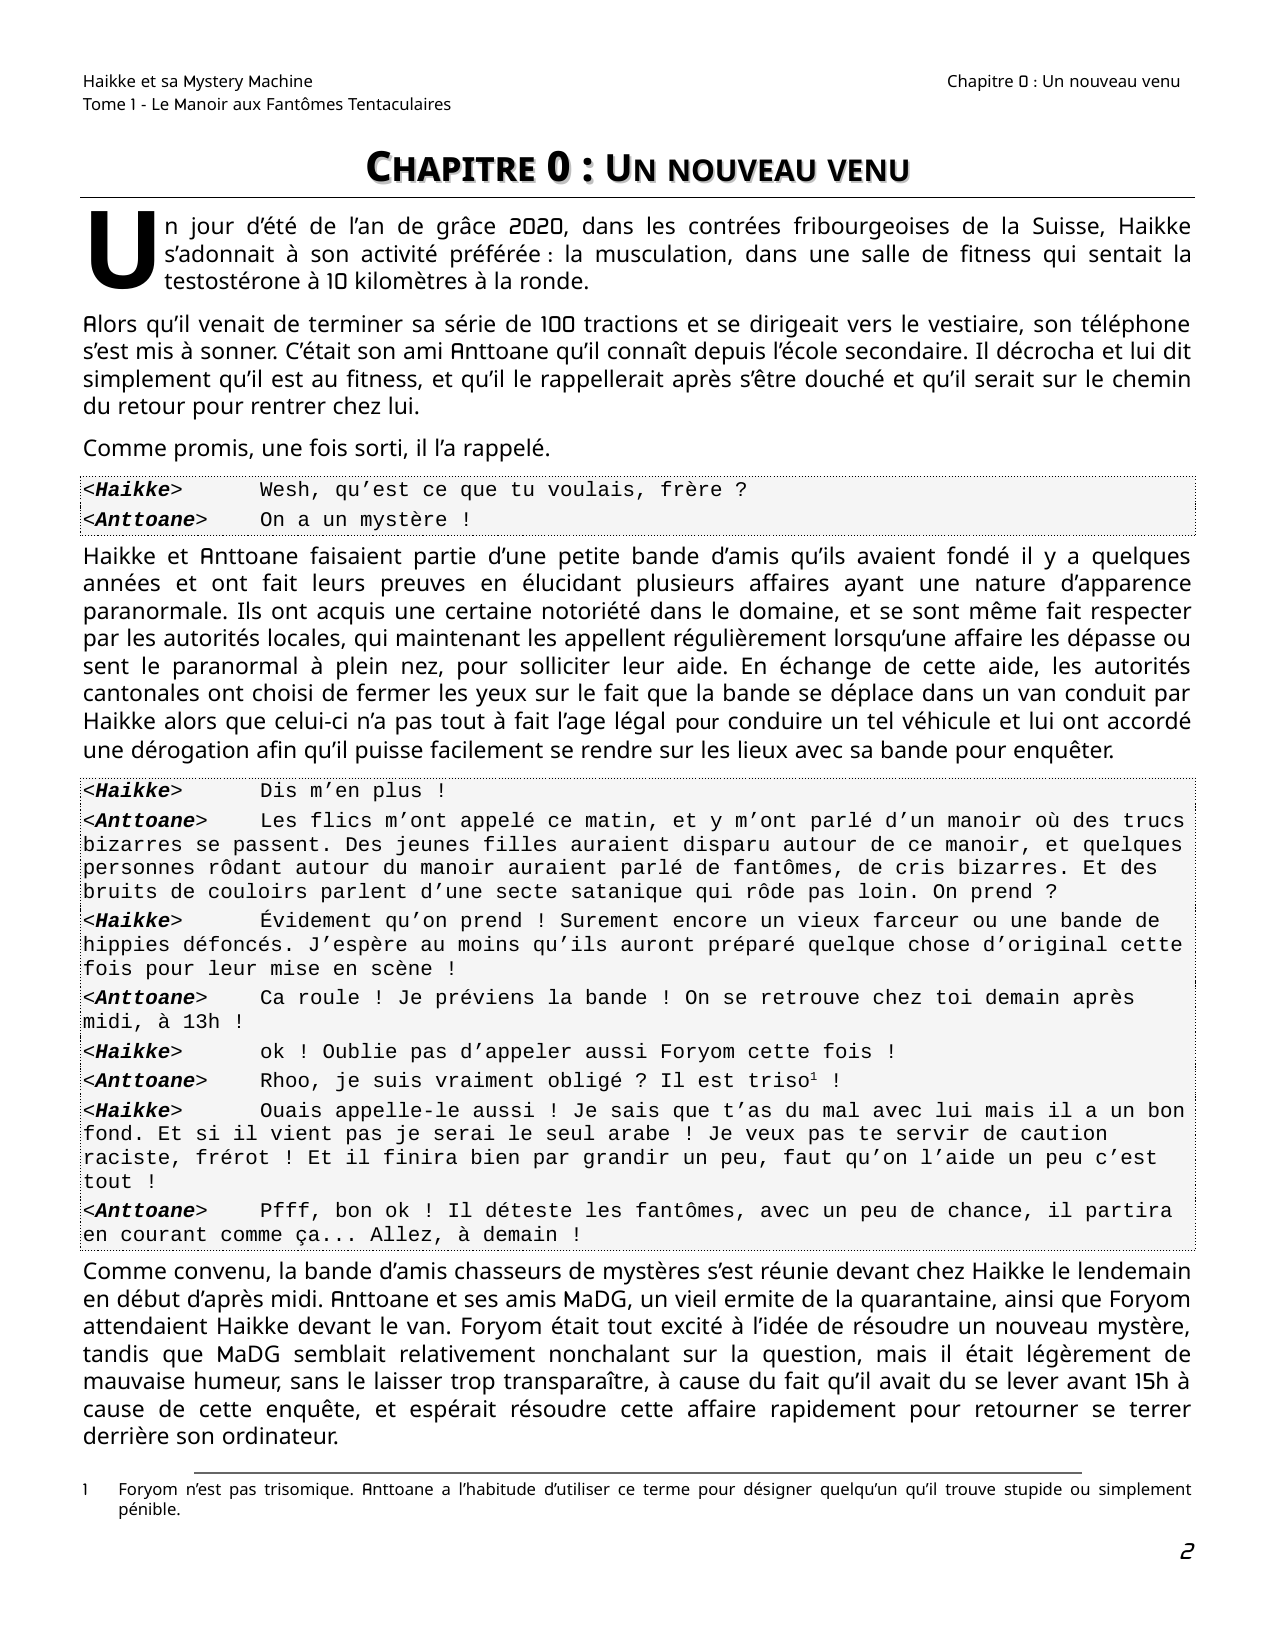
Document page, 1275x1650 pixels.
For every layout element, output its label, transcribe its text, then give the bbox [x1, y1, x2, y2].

text Comme convenu, la bande d’amis chasseurs de mystères s’est réunie devant chez Haikke le lendemain en début d’après midi. Anttoane et ses amis MaDG, un vieil ermite de la quarantaine, ainsi que Foryom attendaient Haikke devant le van. Foryom était tout excité à l’idée de résoudre un nouveau mystère, tandis que MaDG semblait relativement nonchalant sur la question, mais il était légèrement de mauvaise humeur, sans le laisser trop transparaître, à cause du fait qu’il avait du se lever avant 15h à cause de cette enquête, et espérait résoudre cette affaire rapidement pour retourner se terrer derrière son ordinateur. [83, 1257, 1192, 1449]
text Un jour d’été de l’an de grâce 2020, dans les contrées fribourgeoises de la Suisse, Haikke s’adonnait à son activité préférée : la musculation, dans une salle de fitness qui sentait la testostérone à 10 kilomètres à la ronde. [83, 212, 1192, 294]
text <Anttoane> Pfff, bon ok ! Il déteste les fantômes, avec un peu de chance, il partira en courant comme ça... Allez, à demain ! [80, 1197, 1195, 1251]
text <Haikke> ok ! Oublie pas d’appeler aussi Foryom cette fois ! [80, 1038, 1195, 1064]
text <Haikke> Dis m’en plus ! [80, 777, 1195, 804]
text Comme promis, une fois sorti, il l’a rappelé. [83, 434, 1192, 461]
text <Haikke> Wesh, qu’est ce que tu voulais, frère ? [80, 476, 1195, 503]
text <Anttoane> On a un mystère ! [80, 506, 1195, 536]
text <Anttoane> Les flics m’ont appelé ce matin, et y m’ont parlé d’un manoir où des trucs bizarres se passent. Des jeunes filles auraient disparu autour de ce manoir, et quelques personnes rôdant autour du manoir auraient parlé de fantômes, de cris bizarres. Et des bruits de couloirs parlent d’une secte satanique qui rôde pas loin. On prend ? [80, 807, 1195, 904]
text <Haikke> Évidement qu’on prend ! Surement encore un vieux farceur ou une bande de hippies défoncés. J’espère au moins qu’ils auront préparé quelque chose d’original cette fois pour leur mise en scène ! [80, 907, 1195, 981]
text Alors qu’il venait de terminer sa série de 100 tractions et se dirigeait vers le vestiaire, son téléphone s’est mis à sonner. C’était son ami Anttoane qu’il connaît depuis l’école secondaire. Il décrocha et lui dit simplement qu’il est au fitness, et qu’il le rappellerait après s’être douché et qu’il serait sur le chemin du retour pour rentrer chez lui. [83, 309, 1192, 419]
text Haikke et Anttoane faisaient partie d’une petite bande d’amis qu’ils avaient fondé il y a quelques années et ont fait leurs preuves en élucidant plusieurs affaires ayant une nature d’apparence paranormale. Ils ont acquis une certaine notoriété dans le domaine, et se sont même fait respecter par les autorités locales, qui maintenant les appellent régulièrement lorsqu’une affaire les dépasse ou sent le paranormal à plein nez, pour solliciter leur aide. En échange de cette aide, les autorités cantonales ont choisi de fermer les yeux sur le fait que la bande se déplace dans un van conduit par Haikke alors que celui-ci n’a pas tout à fait l’age légal pour conduire un tel véhicule et lui ont accordé une dérogation afin qu’il puisse facilement se rendre sur les lieux avec sa bande pour enquêter. [83, 541, 1192, 763]
text <Anttoane> Rhoo, je suis vraiment obligé ? Il est triso ! [80, 1067, 1195, 1094]
text <Haikke> Ouais appelle-le aussi ! Je sais que t’as du mal avec lui mais il a un bon fond. Et si il vient pas je serai le seul arabe ! Je veux pas te servir de caution raciste, frérot ! Et il finira bien par grandir un peu, faut qu’on l’aide un peu c’est tout ! [80, 1097, 1195, 1194]
text Foryom n’est pas trisomique. Anttoane a l’habitude d’utiliser ce terme pour désigner quelqu’un qu’il trouve stupide ou simplement pénible. [83, 1479, 1192, 1519]
text <Anttoane> Ca roule ! Je préviens la bande ! On se retrouve chez toi demain après midi, à 13h ! [80, 984, 1195, 1035]
subtitle Chapitre 0 : Un nouveau venu [80, 134, 1195, 197]
